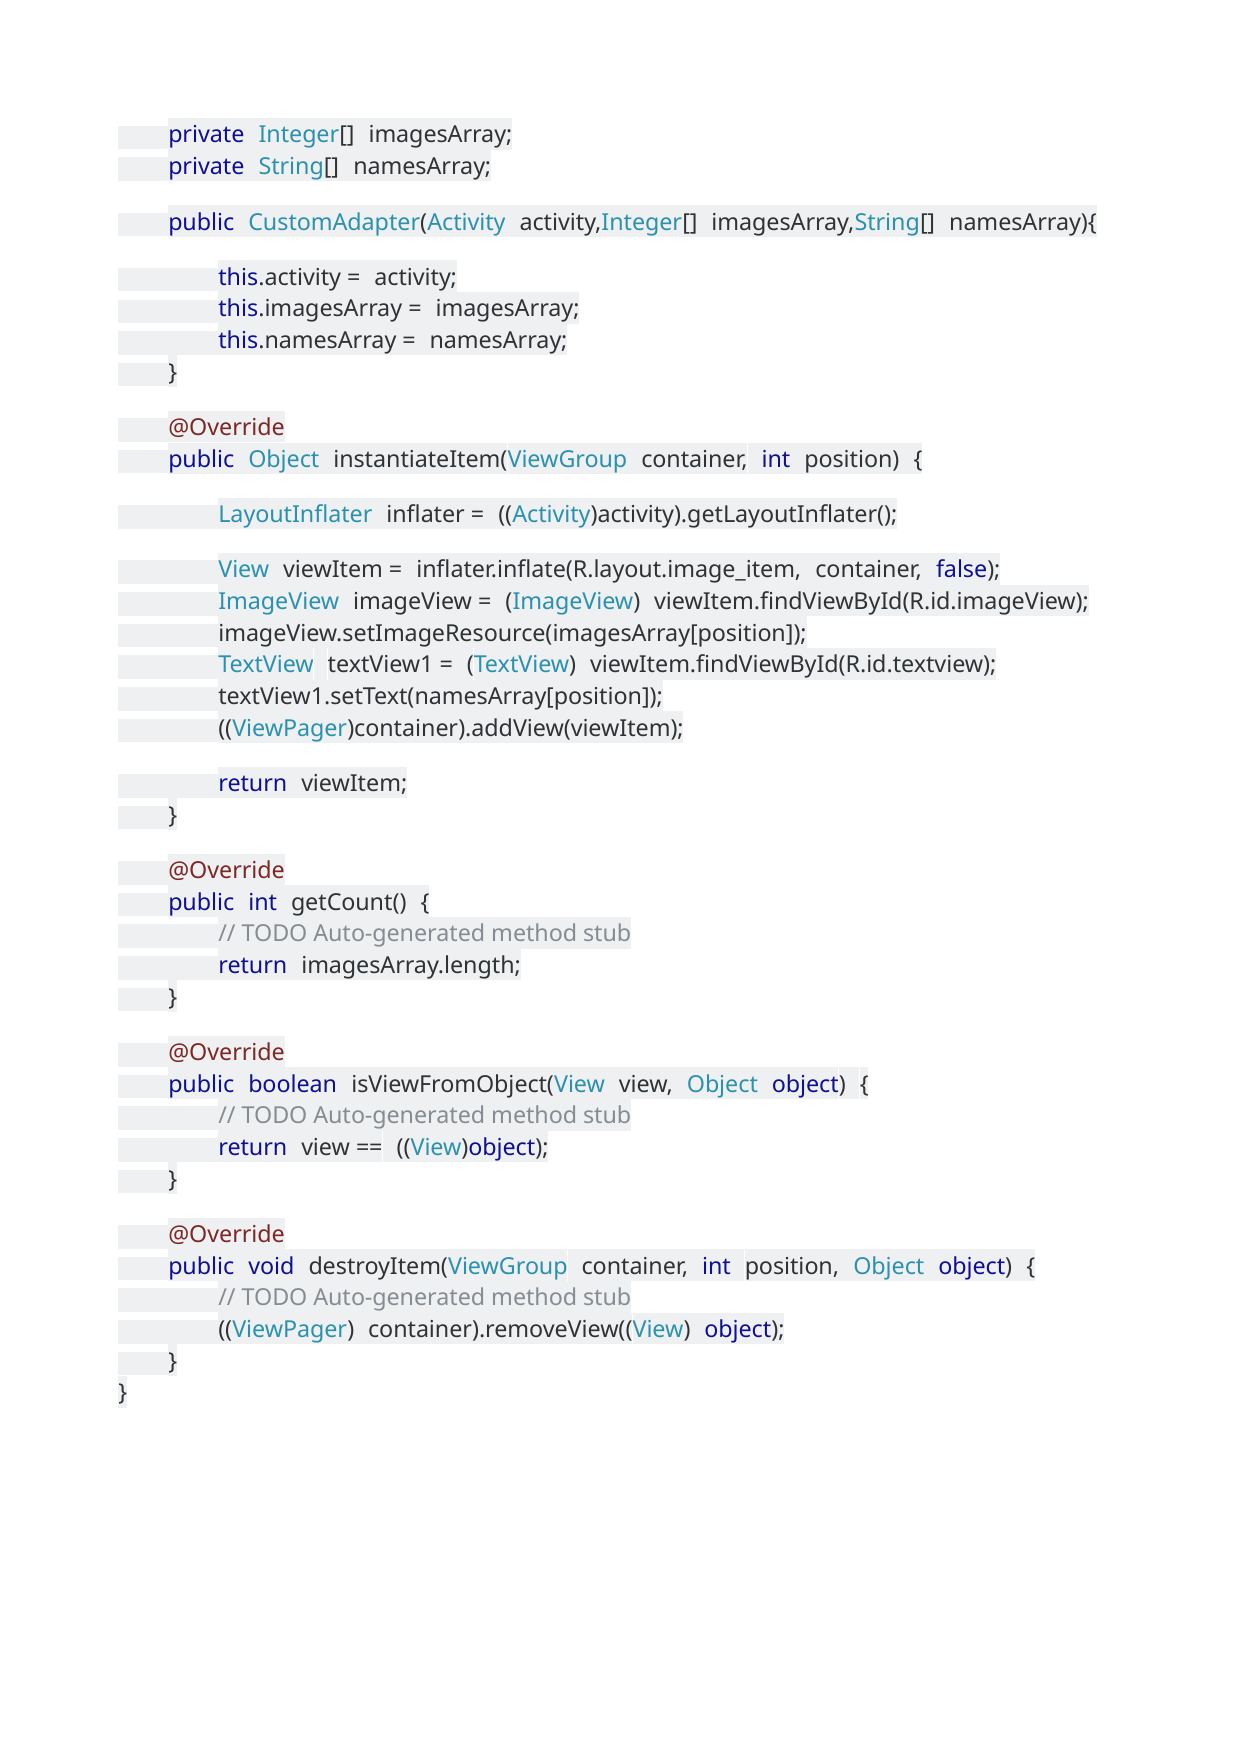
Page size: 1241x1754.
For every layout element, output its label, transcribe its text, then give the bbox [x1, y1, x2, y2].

text } [118, 1376, 1122, 1408]
text TextView textView1 = (TextView) viewItem.findViewById(R.id.textview); [118, 648, 1122, 680]
text return view == ((View)object); [118, 1131, 1122, 1162]
text } [118, 798, 1122, 830]
text imageView.setImageResource(imagesArray[position]); [118, 616, 1122, 648]
text ((ViewPager)container).addView(viewItem); [118, 711, 1122, 743]
text } [118, 355, 1122, 387]
text @Override [118, 411, 1122, 442]
text ImageView imageView = (ImageView) viewItem.findViewById(R.id.imageView); [118, 585, 1122, 616]
text return imagesArray.length; [118, 949, 1122, 980]
text public boolean isViewFromObject(View view, Object object) { [118, 1067, 1122, 1099]
text return viewItem; [118, 767, 1122, 798]
text this.imagesArray = imagesArray; [118, 292, 1122, 324]
text this.namesArray = namesArray; [118, 324, 1122, 355]
text public void destroyItem(ViewGroup container, int position, Object object) { [118, 1249, 1122, 1281]
text @Override [118, 1218, 1122, 1249]
text private Integer[] imagesArray; [118, 118, 1122, 150]
text this.activity = activity; [118, 260, 1122, 292]
text } [118, 1162, 1122, 1194]
text // TODO Auto-generated method stub [118, 1281, 1122, 1313]
text // TODO Auto-generated method stub [118, 917, 1122, 949]
text } [118, 980, 1122, 1012]
text @Override [118, 854, 1122, 885]
text public CustomAdapter(Activity activity,Integer[] imagesArray,String[] namesArray){ [118, 205, 1122, 237]
text View viewItem = inflater.inflate(R.layout.image_item, container, false); [118, 553, 1122, 585]
text ((ViewPager) container).removeView((View) object); [118, 1313, 1122, 1344]
text @Override [118, 1036, 1122, 1067]
text public int getCount() { [118, 885, 1122, 917]
text public Object instantiateItem(ViewGroup container, int position) { [118, 442, 1122, 474]
text LayoutInflater inflater = ((Activity)activity).getLayoutInflater(); [118, 498, 1122, 529]
text } [118, 1344, 1122, 1376]
text private String[] namesArray; [118, 150, 1122, 181]
text // TODO Auto-generated method stub [118, 1099, 1122, 1131]
text textView1.setText(namesArray[position]); [118, 680, 1122, 711]
